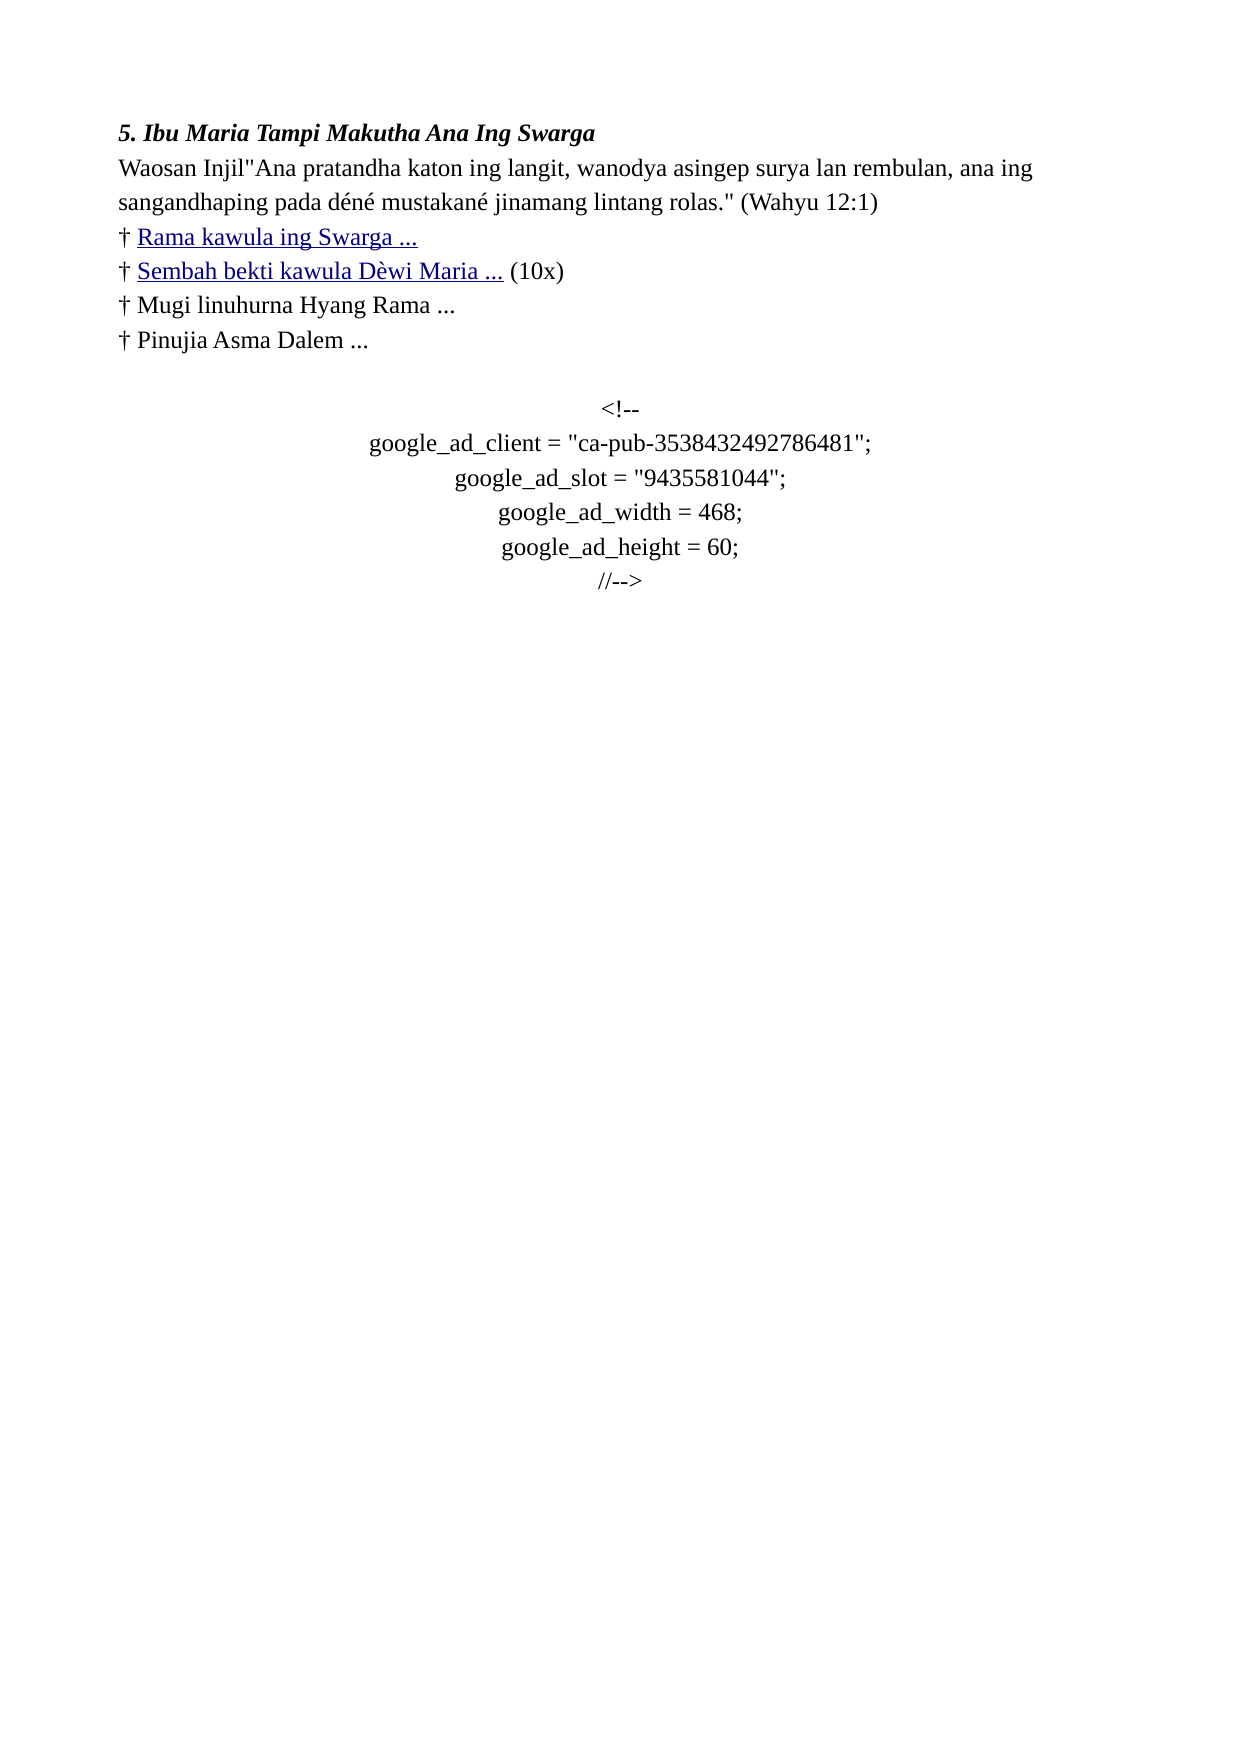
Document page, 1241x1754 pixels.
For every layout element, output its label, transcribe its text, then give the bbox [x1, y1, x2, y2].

text 5. Ibu Maria Tampi Makutha Ana Ing Swarga Waosan Injil"Ana pratandha katon ing langit, wanodya asingep surya lan rembulan, ana ing sangandhaping pada déné mustakané jinamang lintang rolas." (Wahyu 12:1) † Rama kawula ing Swarga ... † Sembah bekti kawula Dèwi Maria ... (10x) † Mugi linuhurna Hyang Rama ... † Pinujia Asma Dalem ... [118, 118, 1122, 354]
text <!-- google_ad_client = "ca-pub-3538432492786481"; google_ad_slot = "9435581044"; google_ad_width = 468; google_ad_height = 60; //--> [118, 394, 1122, 595]
